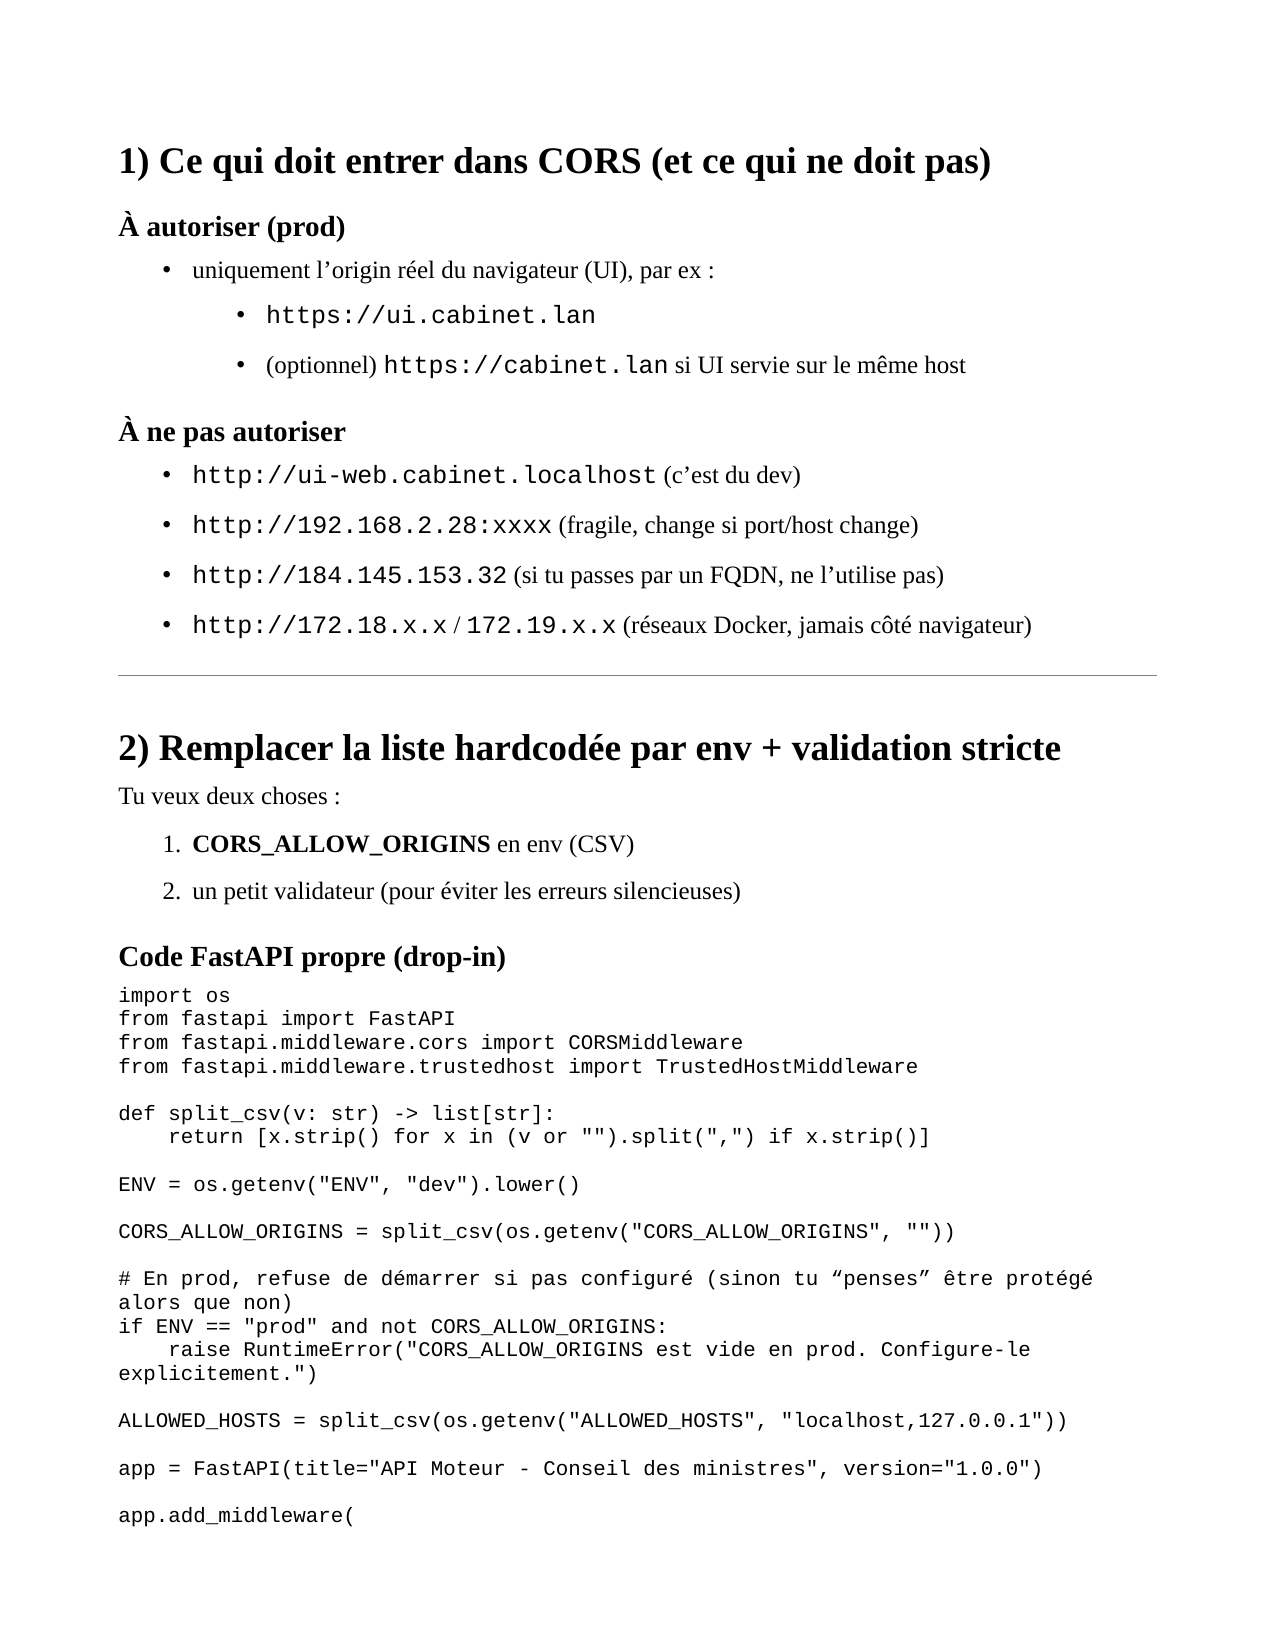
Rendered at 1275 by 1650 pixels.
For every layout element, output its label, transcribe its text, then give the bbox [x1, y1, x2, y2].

text from fastapi.middleware.cors import CORSMiddleware [118, 1032, 1157, 1056]
list http://172.18.x.x / 172.19.x.x (réseaux Docker, jamais côté navigateur) [162, 611, 1157, 641]
text return [x.strip() for x in (v or "").split(",") if x.strip()] [118, 1127, 1157, 1150]
list CORS_ALLOW_ORIGINS en env (CSV) [162, 829, 1157, 858]
list un petit validateur (pour éviter les erreurs silencieuses) [162, 876, 1157, 905]
text ENV = os.getenv("ENV", "dev").lower() [118, 1174, 1157, 1197]
text # En prod, refuse de démarrer si pas configuré (sinon tu “penses” être protégé alors que non) [118, 1268, 1157, 1316]
list uniquement l’origin réel du navigateur (UI), par ex : [162, 255, 1157, 284]
text if ENV == "prod" and not CORS_ALLOW_ORIGINS: [118, 1316, 1157, 1339]
list https://ui.cabinet.lan [236, 303, 1157, 331]
list http://192.168.2.28:xxxx (fragile, change si port/host change) [162, 511, 1157, 541]
text from fastapi.middleware.trustedhost import TrustedHostMiddleware [118, 1056, 1157, 1079]
text app.add_middleware( [118, 1505, 1157, 1528]
text ALLOWED_HOSTS = split_csv(os.getenv("ALLOWED_HOSTS", "localhost,127.0.0.1")) [118, 1410, 1157, 1434]
text def split_csv(v: str) -> list[str]: [118, 1103, 1157, 1127]
subtitle 2) Remplacer la liste hardcodée par env + validation stricte [118, 726, 1157, 769]
subtitle À ne pas autoriser [118, 414, 1157, 448]
subtitle 1) Ce qui doit entrer dans CORS (et ce qui ne doit pas) [118, 139, 1157, 182]
subtitle À autoriser (prod) [118, 209, 1157, 243]
text CORS_ALLOW_ORIGINS = split_csv(os.getenv("CORS_ALLOW_ORIGINS", "")) [118, 1221, 1157, 1245]
text Tu veux deux choses : [118, 781, 1157, 810]
text from fastapi import FastAPI [118, 1008, 1157, 1032]
list (optionnel) https://cabinet.lan si UI servie sur le même host [236, 350, 1157, 381]
text import os [118, 985, 1157, 1008]
text app = FastAPI(title="API Moteur - Conseil des ministres", version="1.0.0") [118, 1458, 1157, 1481]
subtitle Code FastAPI propre (drop-in) [118, 939, 1157, 972]
text raise RuntimeError("CORS_ALLOW_ORIGINS est vide en prod. Configure-le explicitement.") [118, 1339, 1157, 1387]
list http://184.145.153.32 (si tu passes par un FQDN, ne l’utilise pas) [162, 561, 1157, 591]
list http://ui-web.cabinet.localhost (c’est du dev) [162, 461, 1157, 491]
